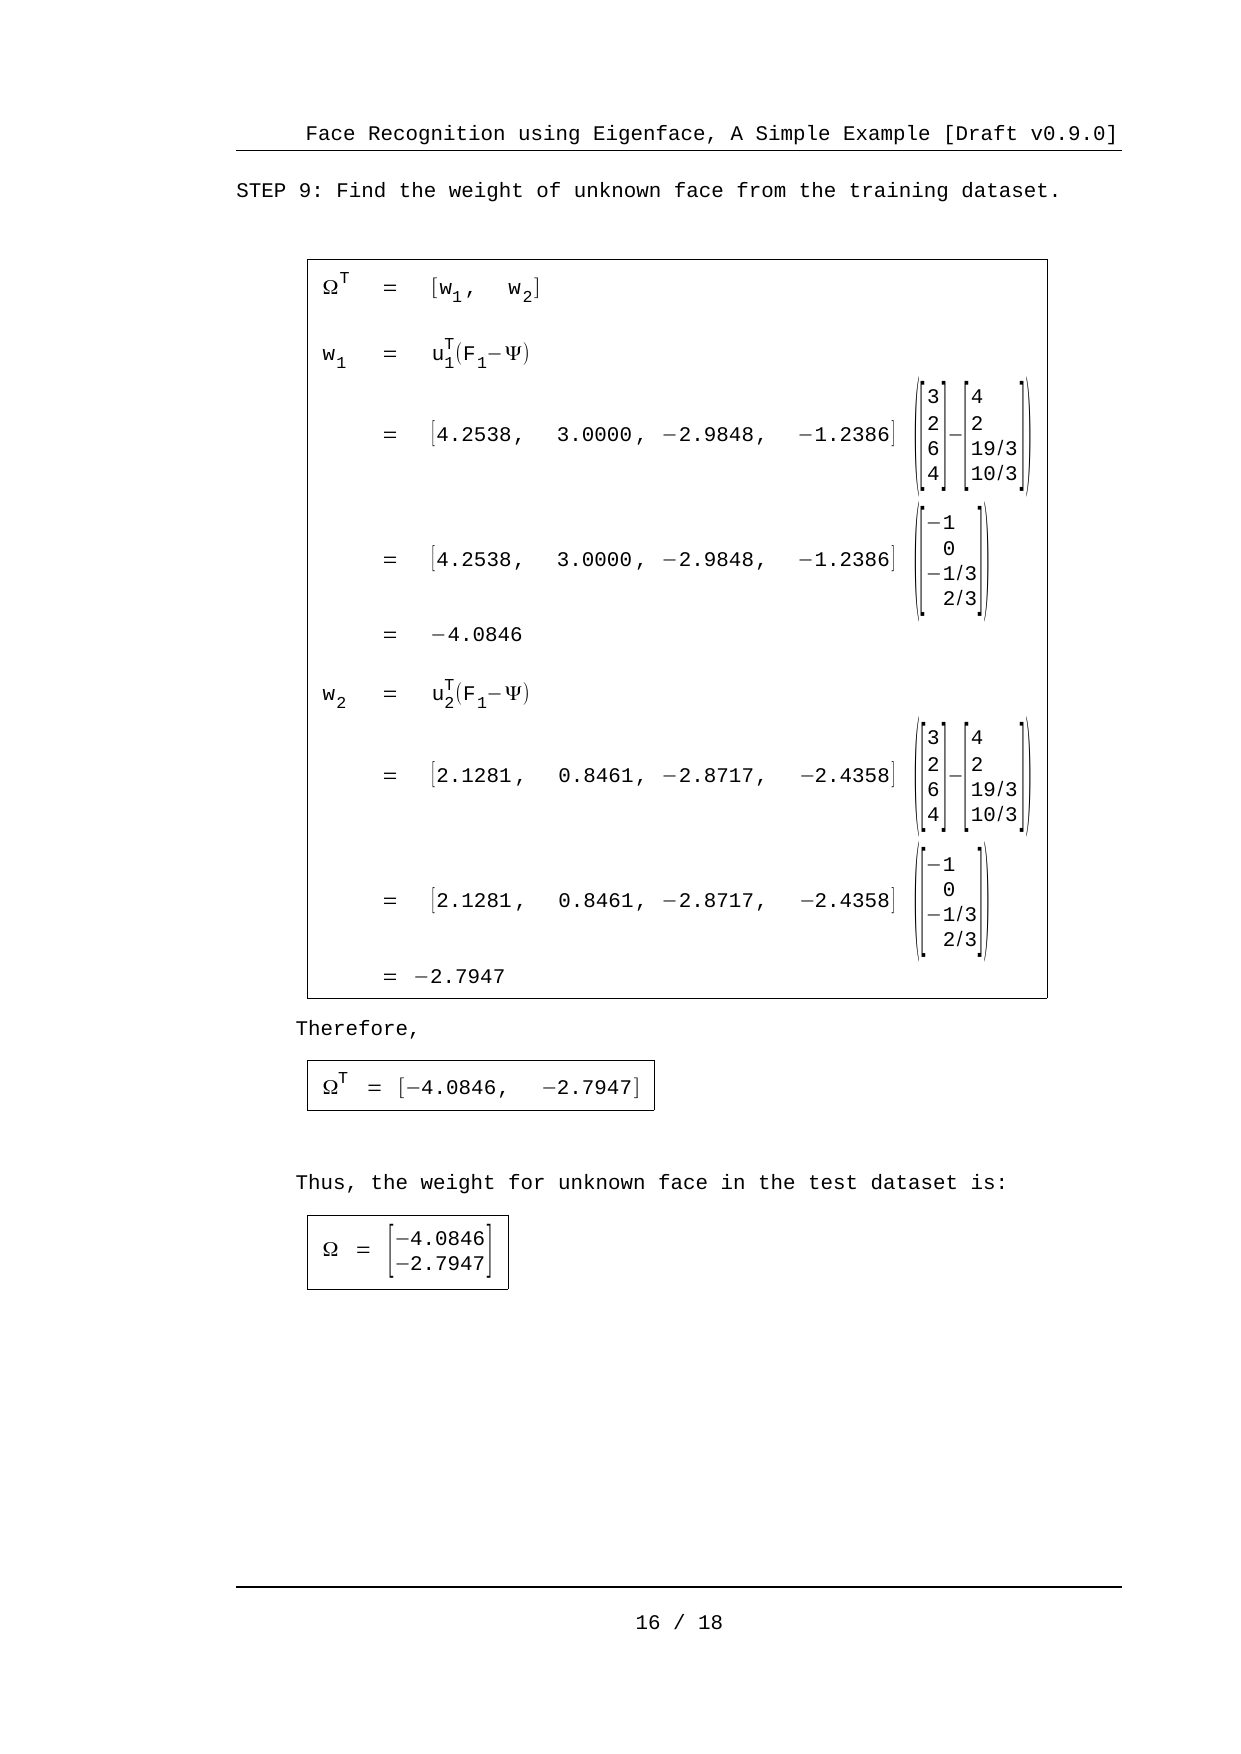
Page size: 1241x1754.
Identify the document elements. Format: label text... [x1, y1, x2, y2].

subtitle Find the weight of unknown face from the training dataset. [236, 180, 1122, 204]
text Thus, the weight for unknown face in the test dataset is: [295, 1172, 1122, 1196]
text Therefore, [295, 1017, 1122, 1041]
